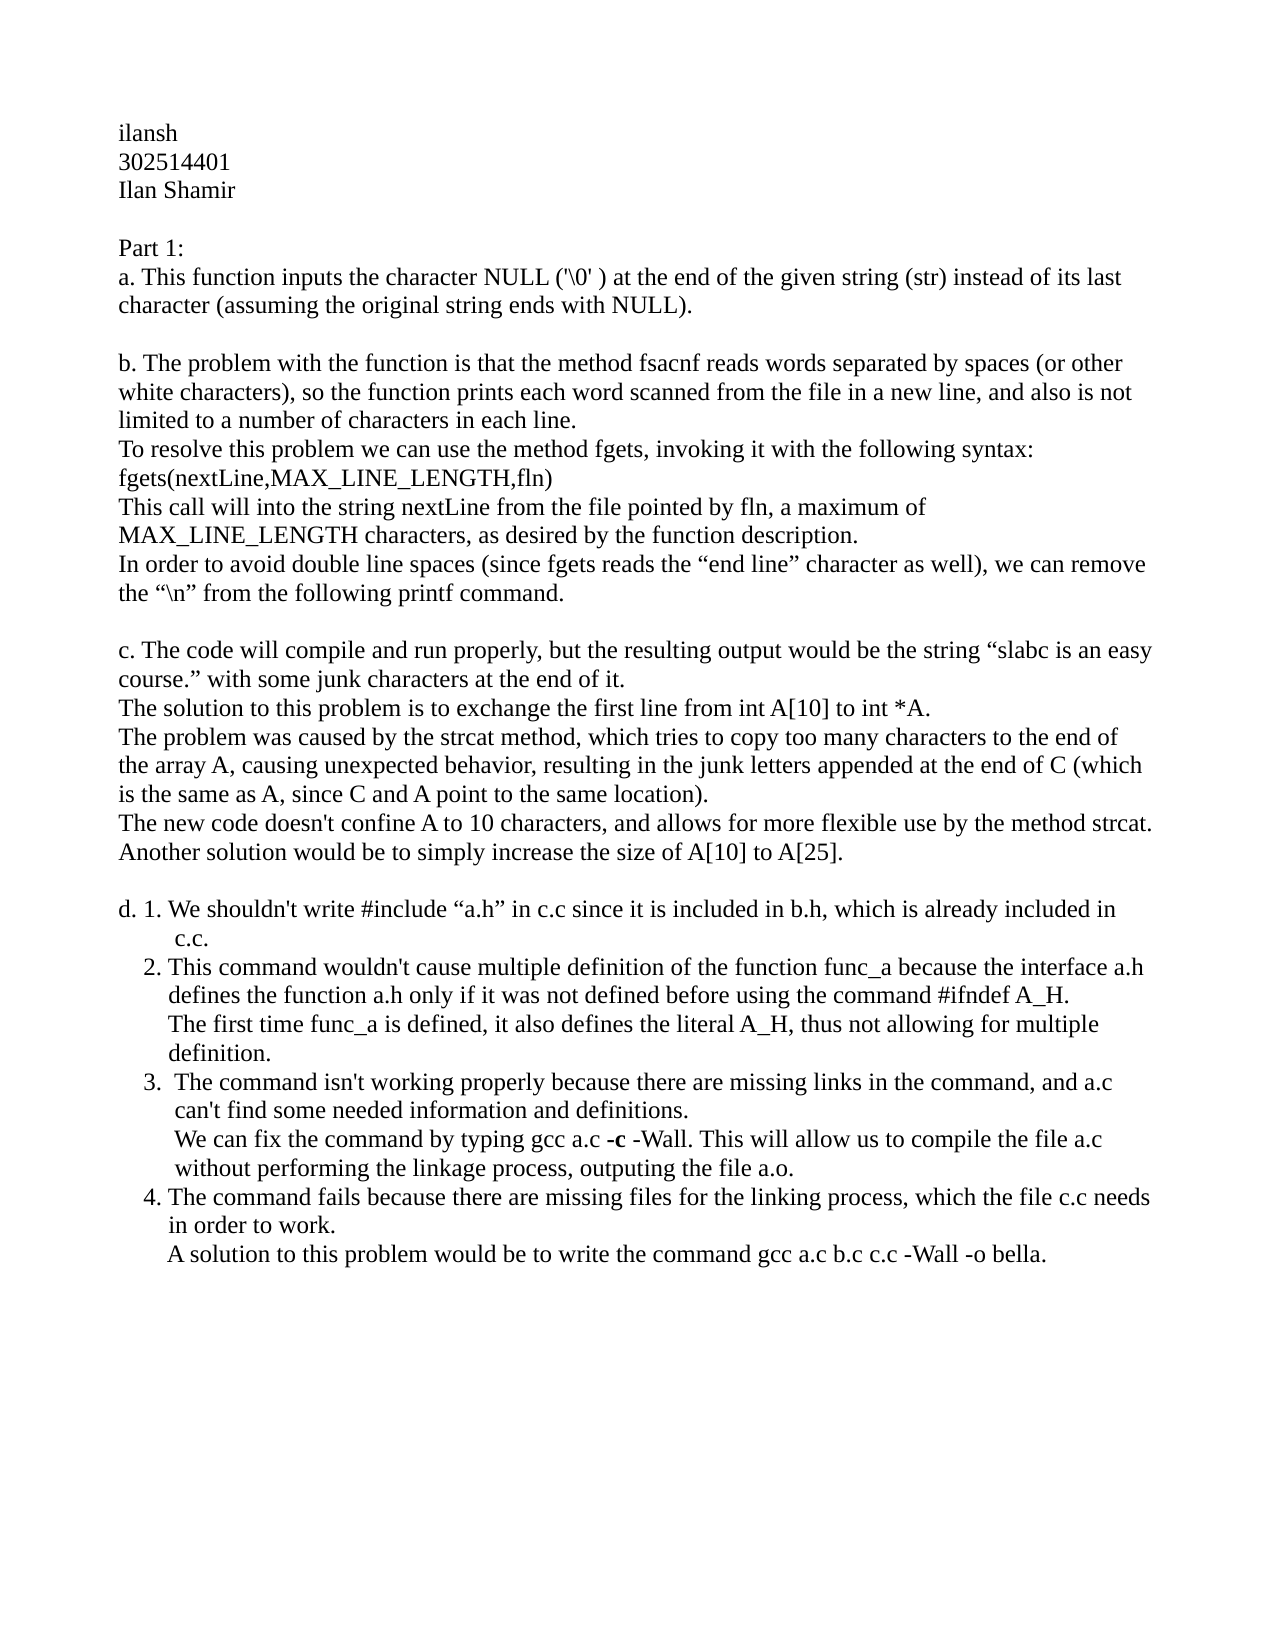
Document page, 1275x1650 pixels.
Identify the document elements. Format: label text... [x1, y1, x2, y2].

text without performing the linkage process, outputing the file a.o. [118, 1153, 1157, 1182]
text 3. The command isn't working properly because there are missing links in the command, and a.c [118, 1067, 1157, 1096]
text Ilan Shamir [118, 176, 1157, 204]
text This call will into the string nextLine from the file pointed by fln, a maximum of MAX_LINE_LENGTH characters, as desired by the function description. [118, 492, 1157, 549]
text Part 1: [118, 233, 1157, 262]
text c. The code will compile and run properly, but the resulting output would be the string “slabc is an easy course.” with some junk characters at the end of it. [118, 636, 1157, 693]
text Another solution would be to simply increase the size of A[10] to A[25]. [118, 837, 1157, 866]
text definition. [118, 1038, 1157, 1067]
text can't find some needed information and definitions. [118, 1096, 1157, 1124]
text We can fix the command by typing gcc a.c -c -Wall. This will allow us to compile the file a.c [118, 1124, 1157, 1153]
text The first time func_a is defined, it also defines the literal A_H, thus not allowing for multiple [118, 1009, 1157, 1038]
text The new code doesn't confine A to 10 characters, and allows for more flexible use by the method strcat. [118, 808, 1157, 837]
text 4. The command fails because there are missing files for the linking process, which the file c.c needs [118, 1182, 1157, 1211]
text The problem was caused by the strcat method, which tries to copy too many characters to the end of [118, 722, 1157, 751]
text the array A, causing unexpected behavior, resulting in the junk letters appended at the end of C (which is the same as A, since C and A point to the same location). [118, 751, 1157, 808]
text in order to work. [118, 1211, 1157, 1239]
text A solution to this problem would be to write the command gcc a.c b.c c.c -Wall -o bella. [118, 1239, 1157, 1268]
text fgets(nextLine,MAX_LINE_LENGTH,fln) [118, 463, 1157, 492]
text b. The problem with the function is that the method fsacnf reads words separated by spaces (or other white characters), so the function prints each word scanned from the file in a new line, and also is not limited to a number of characters in each line. [118, 348, 1157, 434]
text a. This function inputs the character NULL ('\0' ) at the end of the given string (str) instead of its last character (assuming the original string ends with NULL). [118, 262, 1157, 319]
text In order to avoid double line spaces (since fgets reads the “end line” character as well), we can remove the “\n” from the following printf command. [118, 549, 1157, 607]
text To resolve this problem we can use the method fgets, invoking it with the following syntax: [118, 434, 1157, 463]
text c.c. [118, 923, 1157, 952]
text 2. This command wouldn't cause multiple definition of the function func_a because the interface a.h [118, 952, 1157, 981]
text defines the function a.h only if it was not defined before using the command #ifndef A_H. [118, 981, 1157, 1009]
text The solution to this problem is to exchange the first line from int A[10] to int *A. [118, 693, 1157, 722]
text ilansh [118, 118, 1157, 147]
text 302514401 [118, 147, 1157, 176]
text d. 1. We shouldn't write #include “a.h” in c.c since it is included in b.h, which is already included in [118, 894, 1157, 923]
